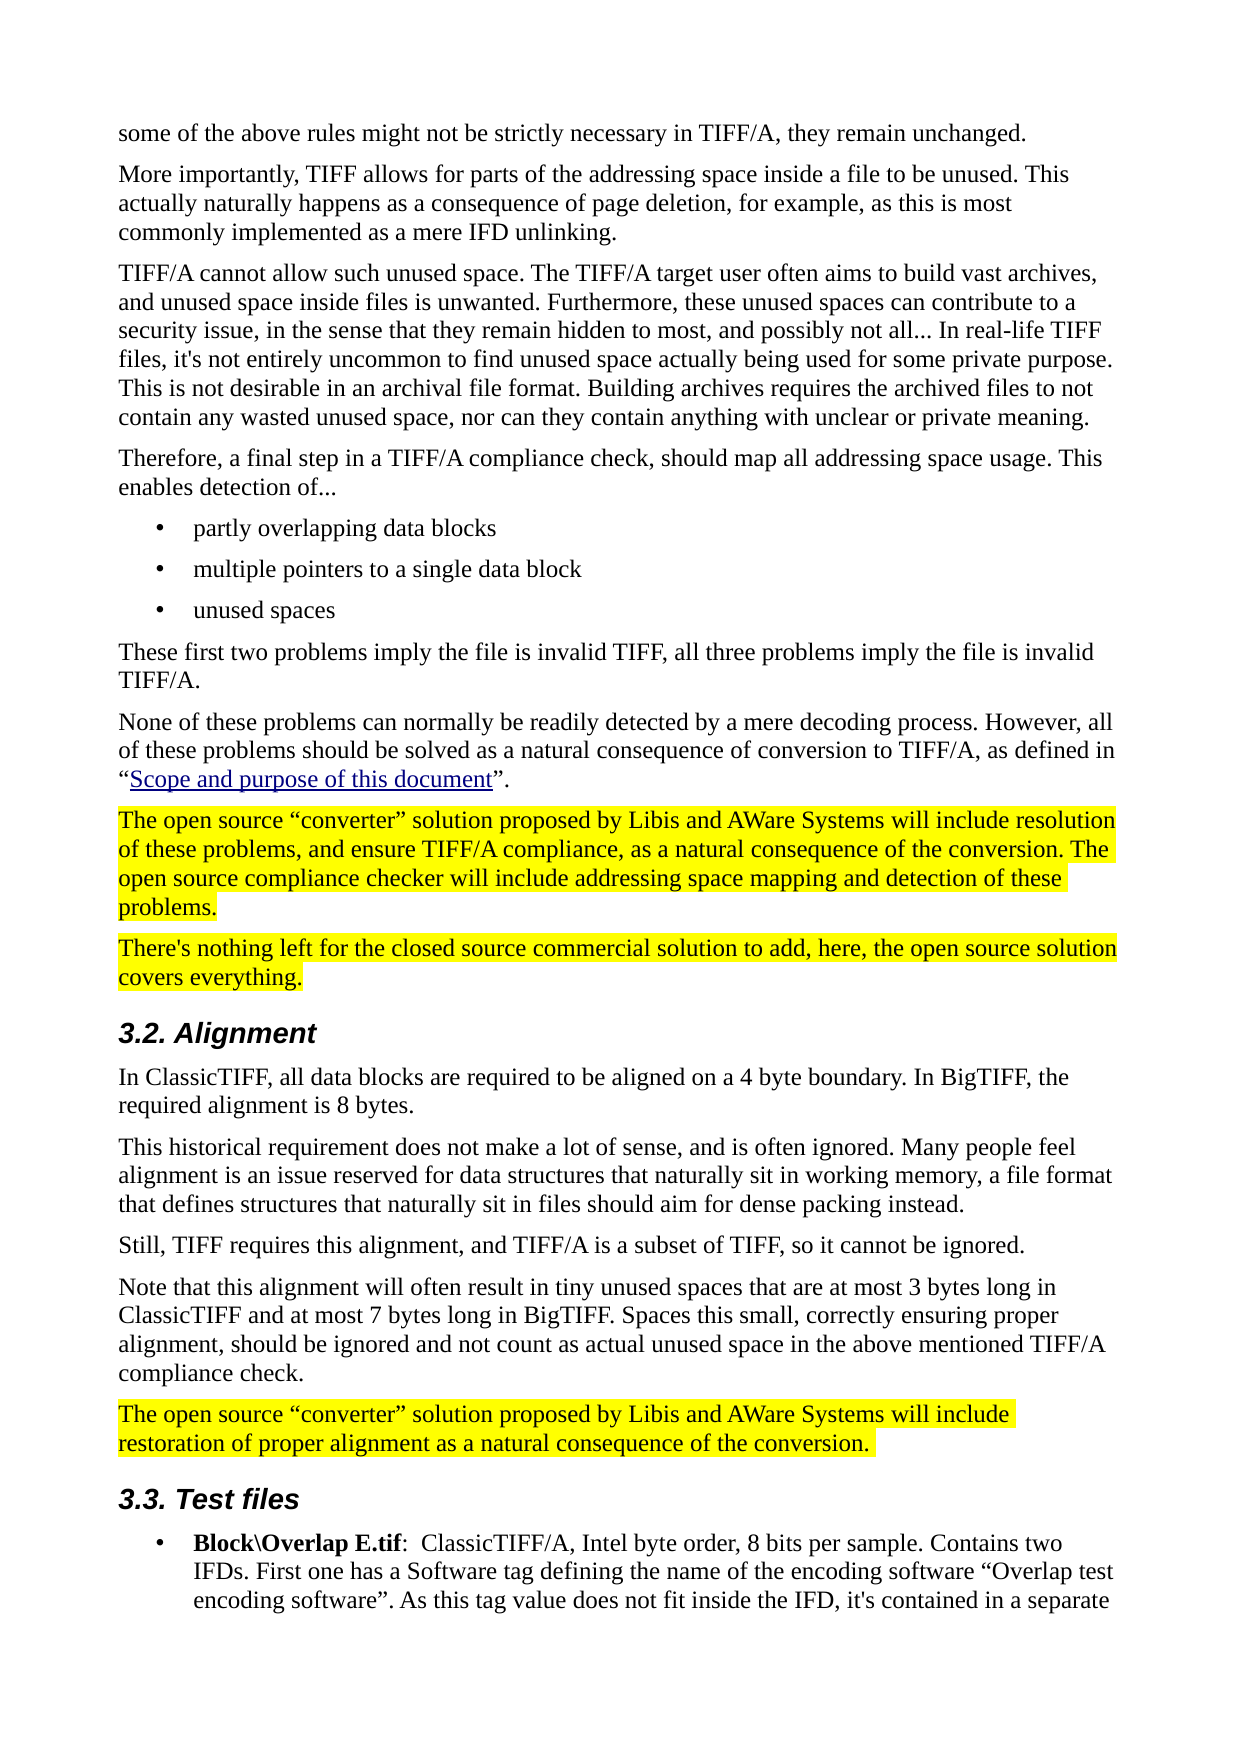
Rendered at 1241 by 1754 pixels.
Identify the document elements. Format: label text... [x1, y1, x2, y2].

subtitle partly overlapping data blocks [156, 513, 1122, 542]
text This historical requirement does not make a lot of sense, and is often ignored. Many people feel alignment is an issue reserved for data structures that naturally sit in working memory, a file format that defines structures that naturally sit in files should aim for dense packing instead. [118, 1132, 1122, 1218]
text In ClassicTIFF, all data blocks are required to be aligned on a 4 byte boundary. In BigTIFF, the required alignment is 8 bytes. [118, 1062, 1122, 1119]
subtitle More importantly, TIFF allows for parts of the addressing space inside a file to be unused. This actually naturally happens as a consequence of page deletion, for example, as this is most commonly implemented as a mere IFD unlinking. [118, 159, 1122, 246]
subtitle 3.3. Test files [118, 1482, 1122, 1515]
text Still, TIFF requires this alignment, and TIFF/A is a subset of TIFF, so it cannot be ignored. [118, 1230, 1122, 1259]
subtitle unused spaces [156, 596, 1122, 624]
subtitle 3.2. Alignment [118, 1016, 1122, 1049]
subtitle The open source “converter” solution proposed by Libis and AWare Systems will include restoration of proper alignment as a natural consequence of the conversion. [118, 1399, 1122, 1457]
subtitle multiple pointers to a single data block [156, 554, 1122, 583]
subtitle some of the above rules might not be strictly necessary in TIFF/A, they remain unchanged. [118, 118, 1122, 147]
text Note that this alignment will often result in tiny unused spaces that are at most 3 bytes long in ClassicTIFF and at most 7 bytes long in BigTIFF. Spaces this small, correctly ensuring proper alignment, should be ignored and not count as actual unused space in the above mentioned TIFF/A compliance check. [118, 1272, 1122, 1387]
subtitle TIFF/A cannot allow such unused space. The TIFF/A target user often aims to build vast archives, and unused space inside files is unwanted. Furthermore, these unused spaces can contribute to a security issue, in the sense that they remain hidden to most, and possibly not all... In real-life TIFF files, it's not entirely uncommon to find unused space actually being used for some private purpose. This is not desirable in an archival file format. Building archives requires the archived files to not contain any wasted unused space, nor can they contain anything with unclear or private meaning. [118, 258, 1122, 431]
subtitle These first two problems imply the file is invalid TIFF, all three problems imply the file is invalid TIFF/A. [118, 637, 1122, 694]
list Block\Overlap E.tif: ClassicTIFF/A, Intel byte order, 8 bits per sample. Contains two IFDs. First one has a Software tag defining the name of the encoding software “Overlap test encoding software”. As this tag value does not fit inside the IFD, it's contained in a separate [156, 1528, 1122, 1614]
subtitle The open source “converter” solution proposed by Libis and AWare Systems will include resolution of these problems, and ensure TIFF/A compliance, as a natural consequence of the conversion. The open source compliance checker will include addressing space mapping and detection of these problems. [118, 806, 1122, 921]
subtitle None of these problems can normally be readily detected by a mere decoding process. However, all of these problems should be solved as a natural consequence of conversion to TIFF/A, as defined in “Scope and purpose of this document”. [118, 707, 1122, 793]
subtitle There's nothing left for the closed source commercial solution to add, here, the open source solution covers everything. [118, 933, 1122, 991]
subtitle Therefore, a final step in a TIFF/A compliance check, should map all addressing space usage. This enables detection of... [118, 443, 1122, 501]
